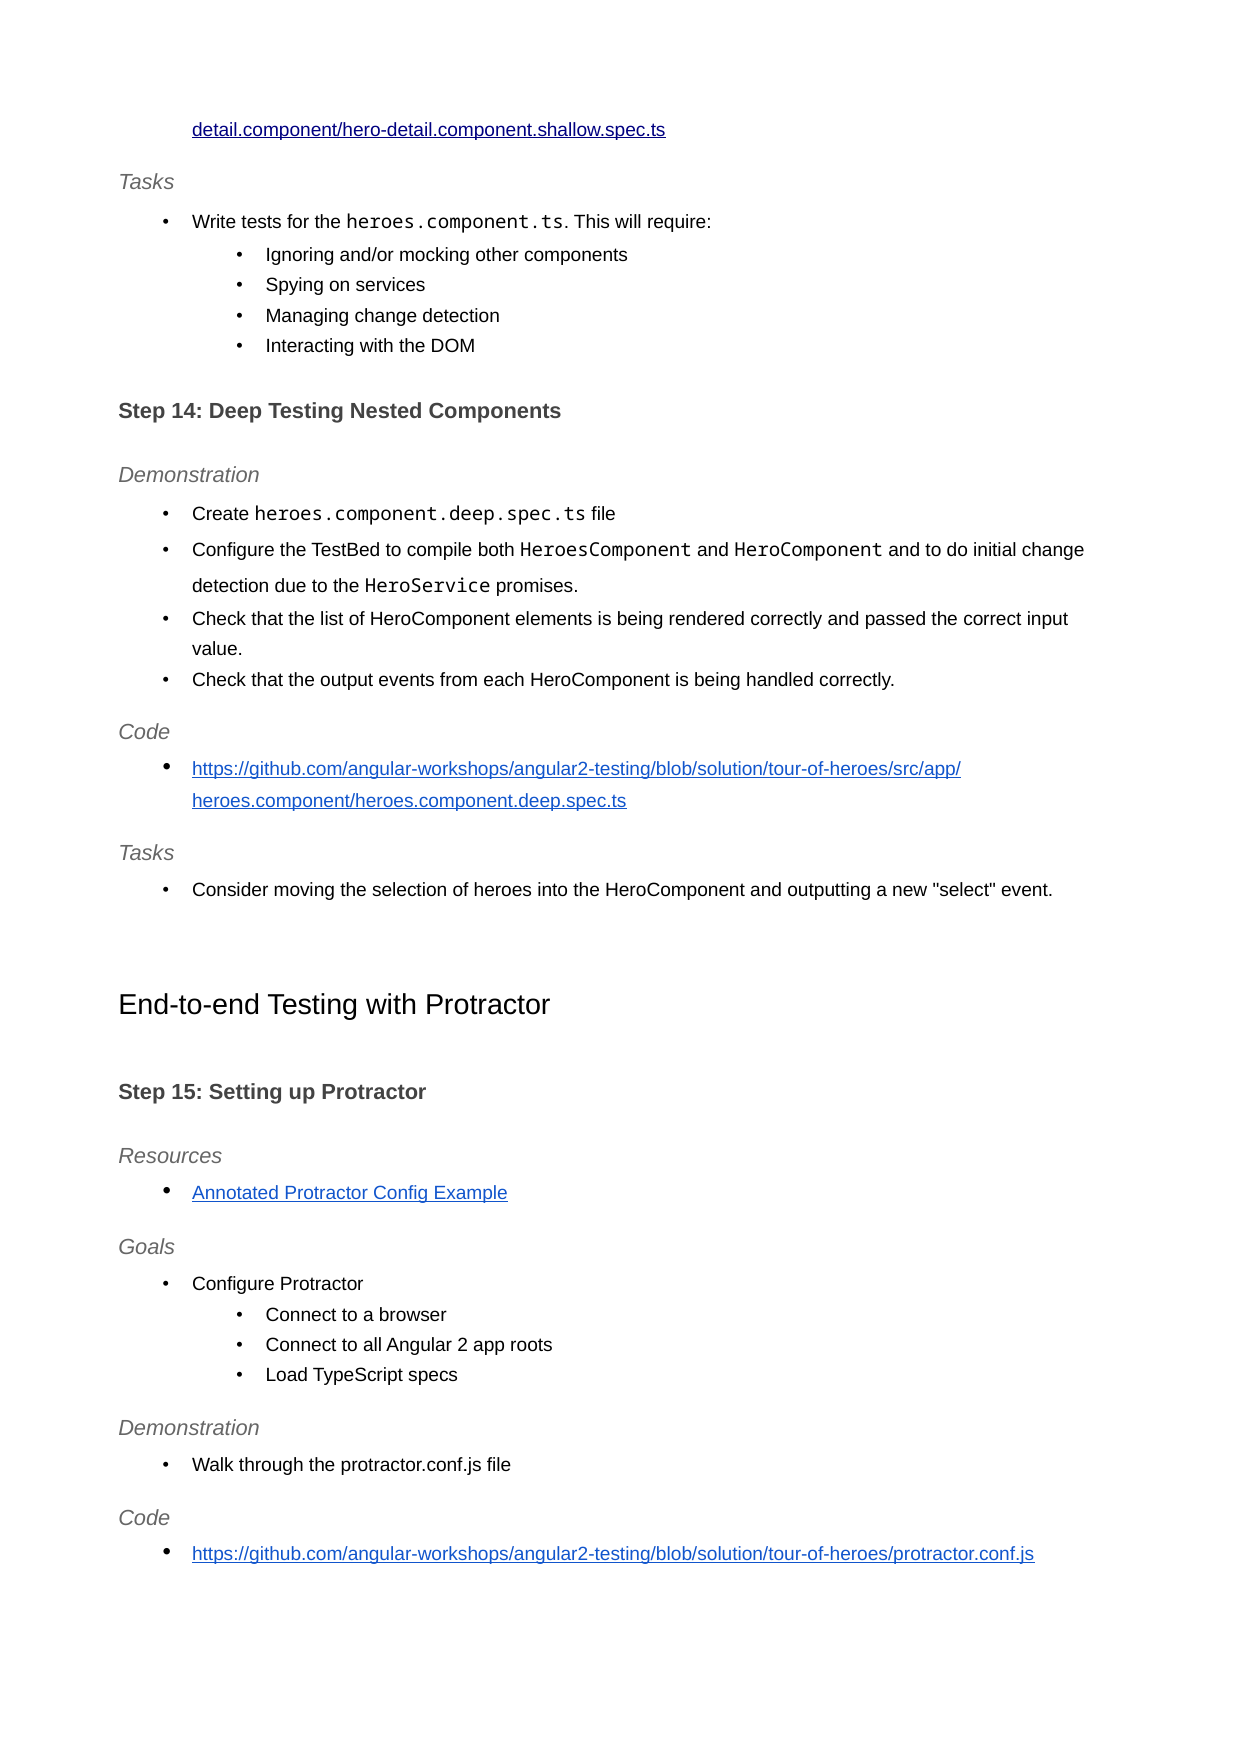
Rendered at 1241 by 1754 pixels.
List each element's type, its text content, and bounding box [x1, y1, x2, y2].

list Interacting with the DOM [236, 334, 1122, 356]
subtitle Step 15: Setting up Protractor [118, 1079, 1122, 1104]
subtitle Code [118, 1504, 1122, 1529]
subtitle Tasks [118, 169, 1122, 194]
subtitle Demonstration [118, 462, 1122, 487]
list Configure Protractor [162, 1273, 1122, 1295]
subtitle Code [118, 719, 1122, 744]
list Consider moving the selection of heroes into the HeroComponent and outputting a new "select" event. [162, 879, 1122, 901]
list Check that the output events from each HeroComponent is being handled correctly. [162, 668, 1122, 690]
list Managing change detection [236, 304, 1122, 326]
subtitle Demonstration [118, 1415, 1122, 1440]
list https://github.com/angular-workshops/angular2-testing/blob/solution/tour-of-heroes/src/app/heroes.component/heroes.component.deep.spec.ts [162, 758, 1122, 811]
subtitle End-to-end Testing with Protractor [118, 988, 1122, 1021]
list Check that the list of HeroComponent elements is being rendered correctly and passed the correct input value. [162, 607, 1122, 660]
list Configure the TestBed to compile both HeroesComponent and HeroComponent and to do initial change detection due to the HeroService promises. [162, 536, 1122, 598]
list Write tests for the heroes.component.ts. This will require: [162, 208, 1122, 234]
list Connect to a browser [236, 1303, 1122, 1325]
list detail.component/hero-detail.component.shallow.spec.ts [162, 118, 1122, 140]
list https://github.com/angular-workshops/angular2-testing/blob/solution/tour-of-heroes/protractor.conf.js [162, 1543, 1122, 1566]
list Connect to all Angular 2 app roots [236, 1333, 1122, 1355]
list Ignoring and/or mocking other components [236, 243, 1122, 265]
subtitle Resources [118, 1143, 1122, 1168]
list Spying on services [236, 274, 1122, 296]
list Walk through the protractor.conf.js file [162, 1453, 1122, 1475]
list Annotated Protractor Config Example [162, 1181, 1122, 1205]
subtitle Goals [118, 1234, 1122, 1259]
list Load TypeScript specs [236, 1364, 1122, 1386]
subtitle Tasks [118, 840, 1122, 866]
list Create heroes.component.deep.spec.ts file [162, 500, 1122, 526]
subtitle Step 14: Deep Testing Nested Components [118, 398, 1122, 423]
